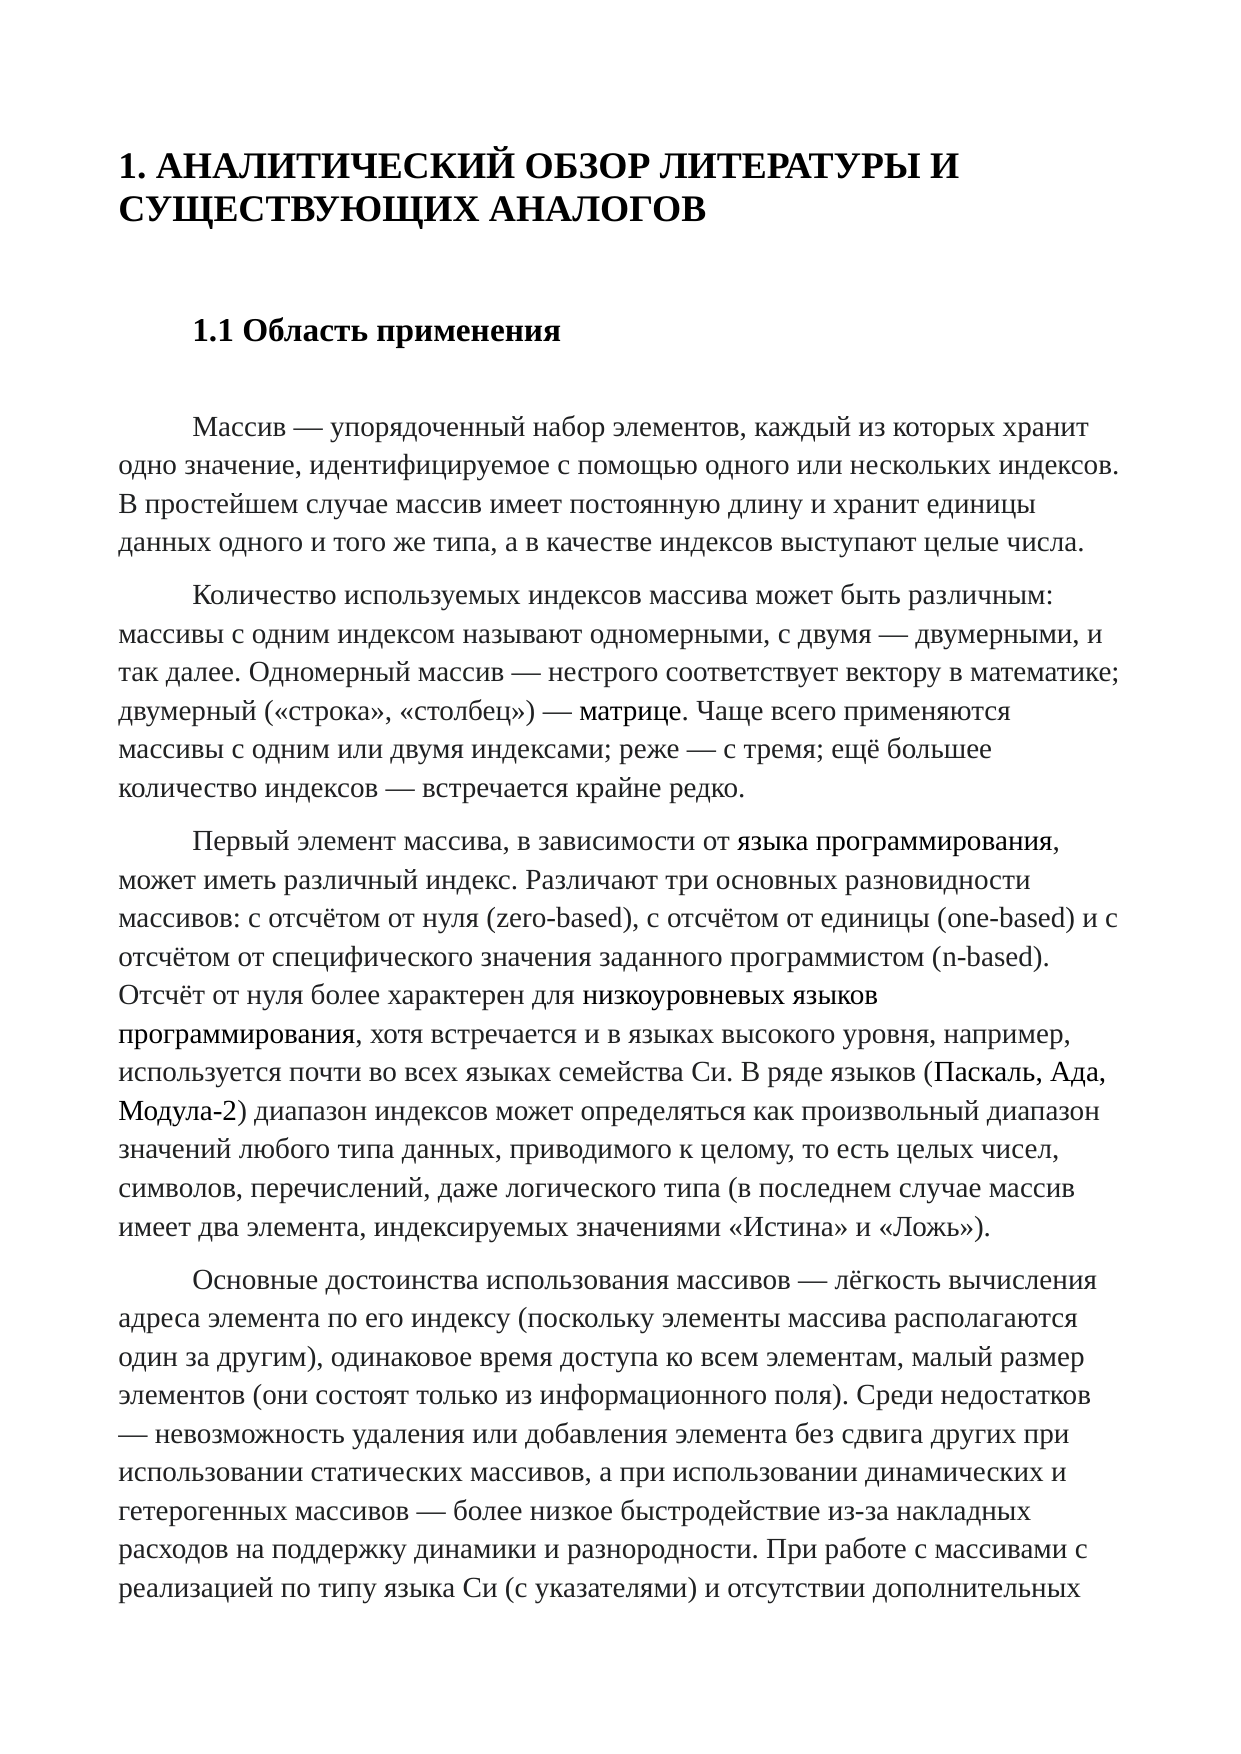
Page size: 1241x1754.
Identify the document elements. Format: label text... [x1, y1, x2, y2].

text Количество используемых индексов массива может быть различным: массивы с одним индексом называют одномерными, с двумя — двумерными, и так далее. Одномерный массив — нестрого соответствует вектору в математике; двумерный («строка», «столбец») — матрице. Чаще всего применяются массивы с одним или двумя индексами; реже — с тремя; ещё большее количество индексов — встречается крайне редко. [118, 577, 1122, 804]
text Основные достоинства использования массивов — лёгкость вычисления адреса элемента по его индексу (поскольку элементы массива располагаются один за другим), одинаковое время доступа ко всем элементам, малый размер элементов (они состоят только из информационного поля). Среди недостатков — невозможность удаления или добавления элемента без сдвига других при использовании статических массивов, а при использовании динамических и гетерогенных массивов — более низкое быстродействие из-за накладных расходов на поддержку динамики и разнородности. При работе с массивами с реализацией по типу языка Си (с указателями) и отсутствии дополнительных [118, 1262, 1122, 1604]
subtitle 1. АНАЛИТИЧЕСКИЙ ОБЗОР ЛИТЕРАТУРЫ И СУЩЕСТВУЮЩИХ АНАЛОГОВ [118, 143, 1122, 229]
text Первый элемент массива, в зависимости от языка программирования, может иметь различный индекс. Различают три основных разновидности массивов: с отсчётом от нуля (zero-based), с отсчётом от единицы (one-based) и с отсчётом от специфического значения заданного программистом (n-based). Отсчёт от нуля более характерен для низкоуровневых языков программирования, хотя встречается и в языках высокого уровня, например, используется почти во всех языках семейства Си. В ряде языков (Паскаль, Ада, Модула-2) диапазон индексов может определяться как произвольный диапазон значений любого типа данных, приводимого к целому, то есть целых чисел, символов, перечислений, даже логического типа (в последнем случае массив имеет два элемента, индексируемых значениями «Истина» и «Ложь»). [118, 823, 1122, 1242]
text Массив — упорядоченный набор элементов, каждый из которых хранит одно значение, идентифицируемое с помощью одного или нескольких индексов. В простейшем случае массив имеет постоянную длину и хранит единицы данных одного и того же типа, а в качестве индексов выступают целые числа. [118, 409, 1122, 558]
subtitle 1.1 Область применения [118, 310, 1122, 349]
